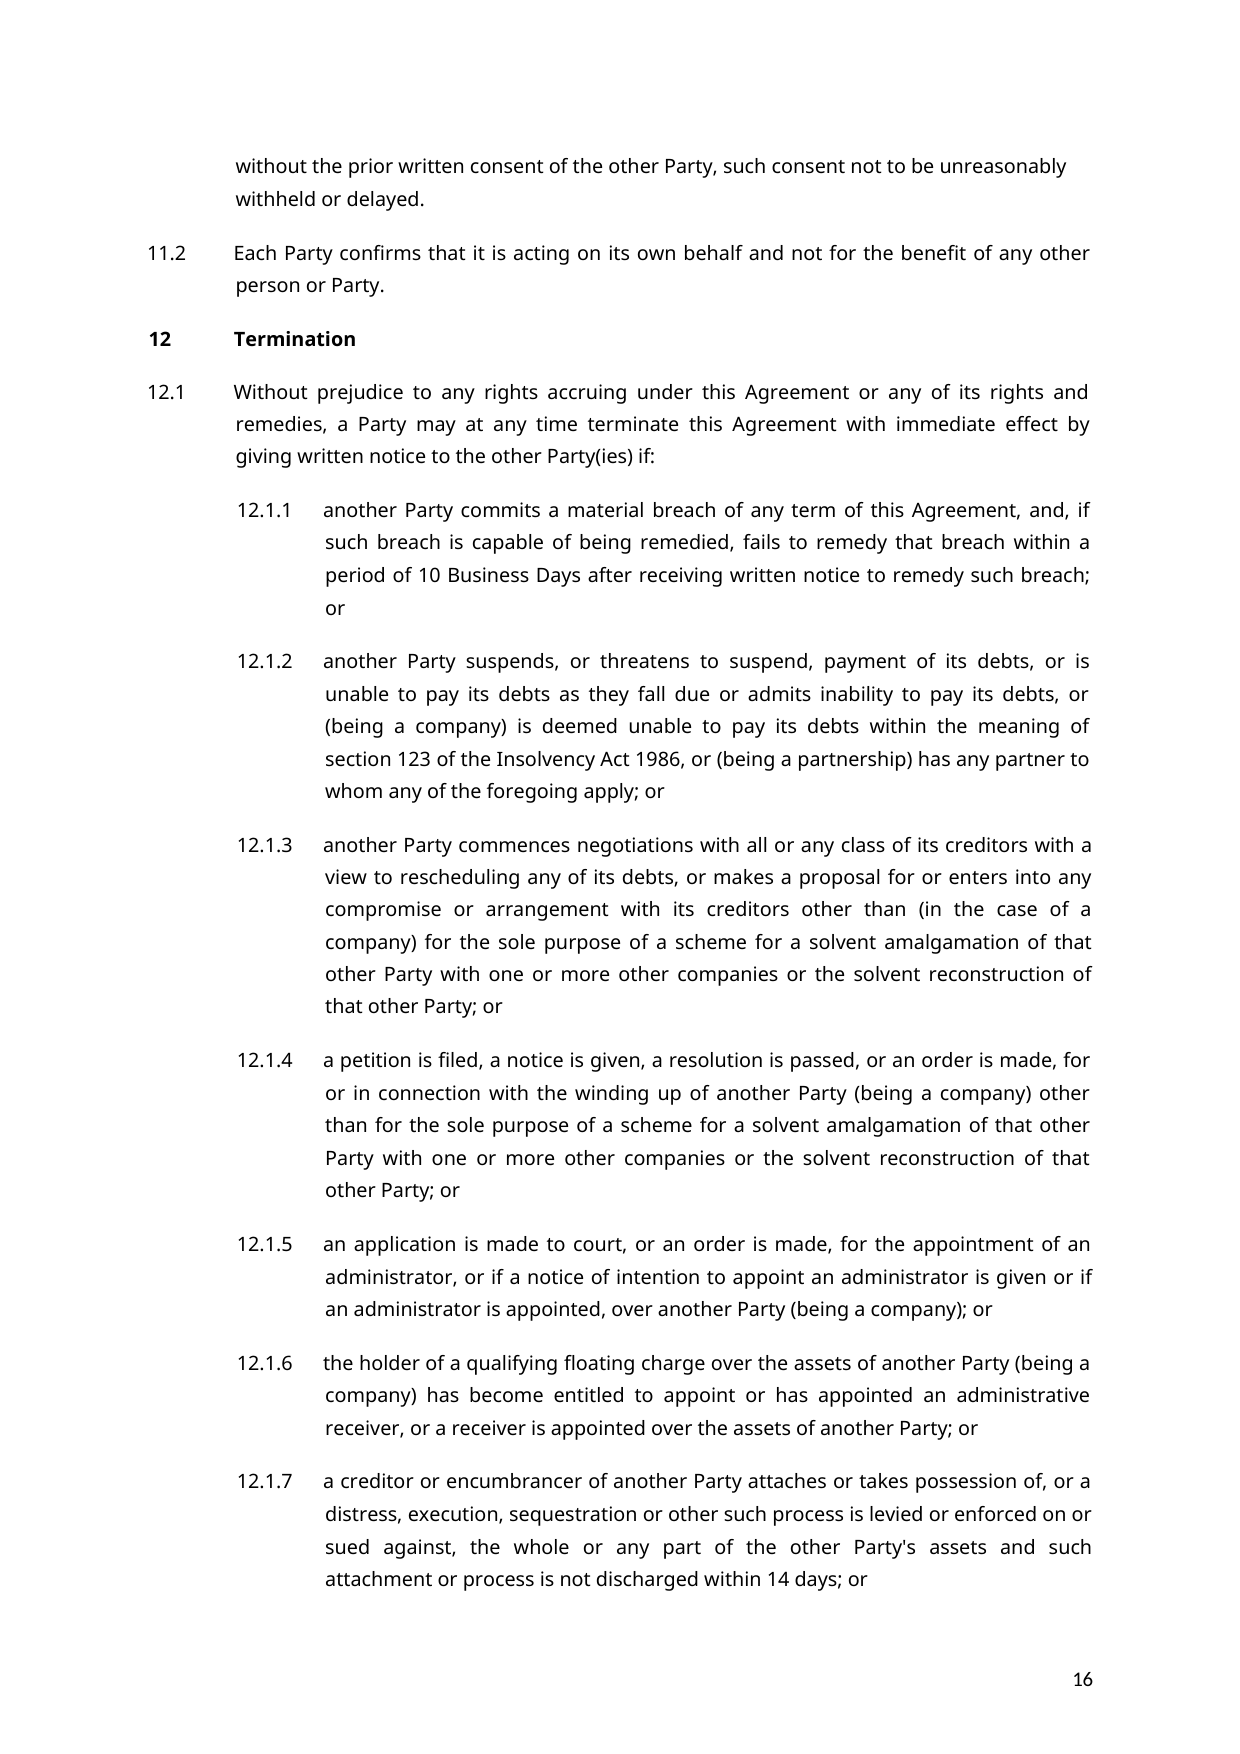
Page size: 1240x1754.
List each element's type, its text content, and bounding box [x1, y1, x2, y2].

text 11.2 Each Party confirms that it is acting on its own behalf and not for the benefit of any other person or Party. [147, 239, 1091, 298]
text 12.1.5 an application is made to court, or an order is made, for the appointment of an administrator, or if a notice of intention to appoint an administrator is given or if an administrator is appointed, over another Party (being a company); or [237, 1230, 1093, 1323]
text 12.1 Without prejudice to any rights accruing under this Agreement or any of its rights and remedies, a Party may at any time terminate this Agreement with immediate effect by giving written notice to the other Party(ies) if: [147, 378, 1091, 469]
text 12.1.1 another Party commits a material breach of any term of this Agreement, and, if such breach is capable of being remedied, fails to remedy that breach within a period of 10 Business Days after receiving written notice to remedy such breach; or [237, 496, 1091, 621]
text without the prior written consent of the other Party, such consent not to be unreasonably withheld or delayed. [235, 153, 1091, 212]
text 12.1.2 another Party suspends, or threatens to suspend, payment of its debts, or is unable to pay its debts as they fall due or admits inability to pay its debts, or (being a company) is deemed unable to pay its debts within the meaning of section 123 of the Insolvency Act 1986, or (being a partnership) has any partner to whom any of the foregoing apply; or [237, 647, 1091, 804]
text 12.1.7 a creditor or encumbrancer of another Party attaches or takes possession of, or a distress, execution, sequestration or other such process is levied or enforced on or sued against, the whole or any part of the other Party's assets and such attachment or process is not discharged within 14 days; or [237, 1468, 1093, 1592]
subtitle 12 Termination [148, 325, 1093, 352]
text 12.1.3 another Party commences negotiations with all or any class of its creditors with a view to rescheduling any of its debts, or makes a proposal for or enters into any compromise or arrangement with its creditors other than (in the case of a company) for the sole purpose of a scheme for a solvent amalgamation of that other Party with one or more other companies or the solvent reconstruction of that other Party; or [237, 831, 1093, 1019]
text 12.1.6 the holder of a qualifying floating charge over the assets of another Party (being a company) has become entitled to appoint or has appointed an administrative receiver, or a receiver is appointed over the assets of another Party; or [237, 1349, 1091, 1441]
text 12.1.4 a petition is filed, a notice is given, a resolution is passed, or an order is made, for or in connection with the winding up of another Party (being a company) other than for the sole purpose of a scheme for a solvent amalgamation of that other Party with one or more other companies or the solvent reconstruction of that other Party; or [237, 1046, 1091, 1204]
